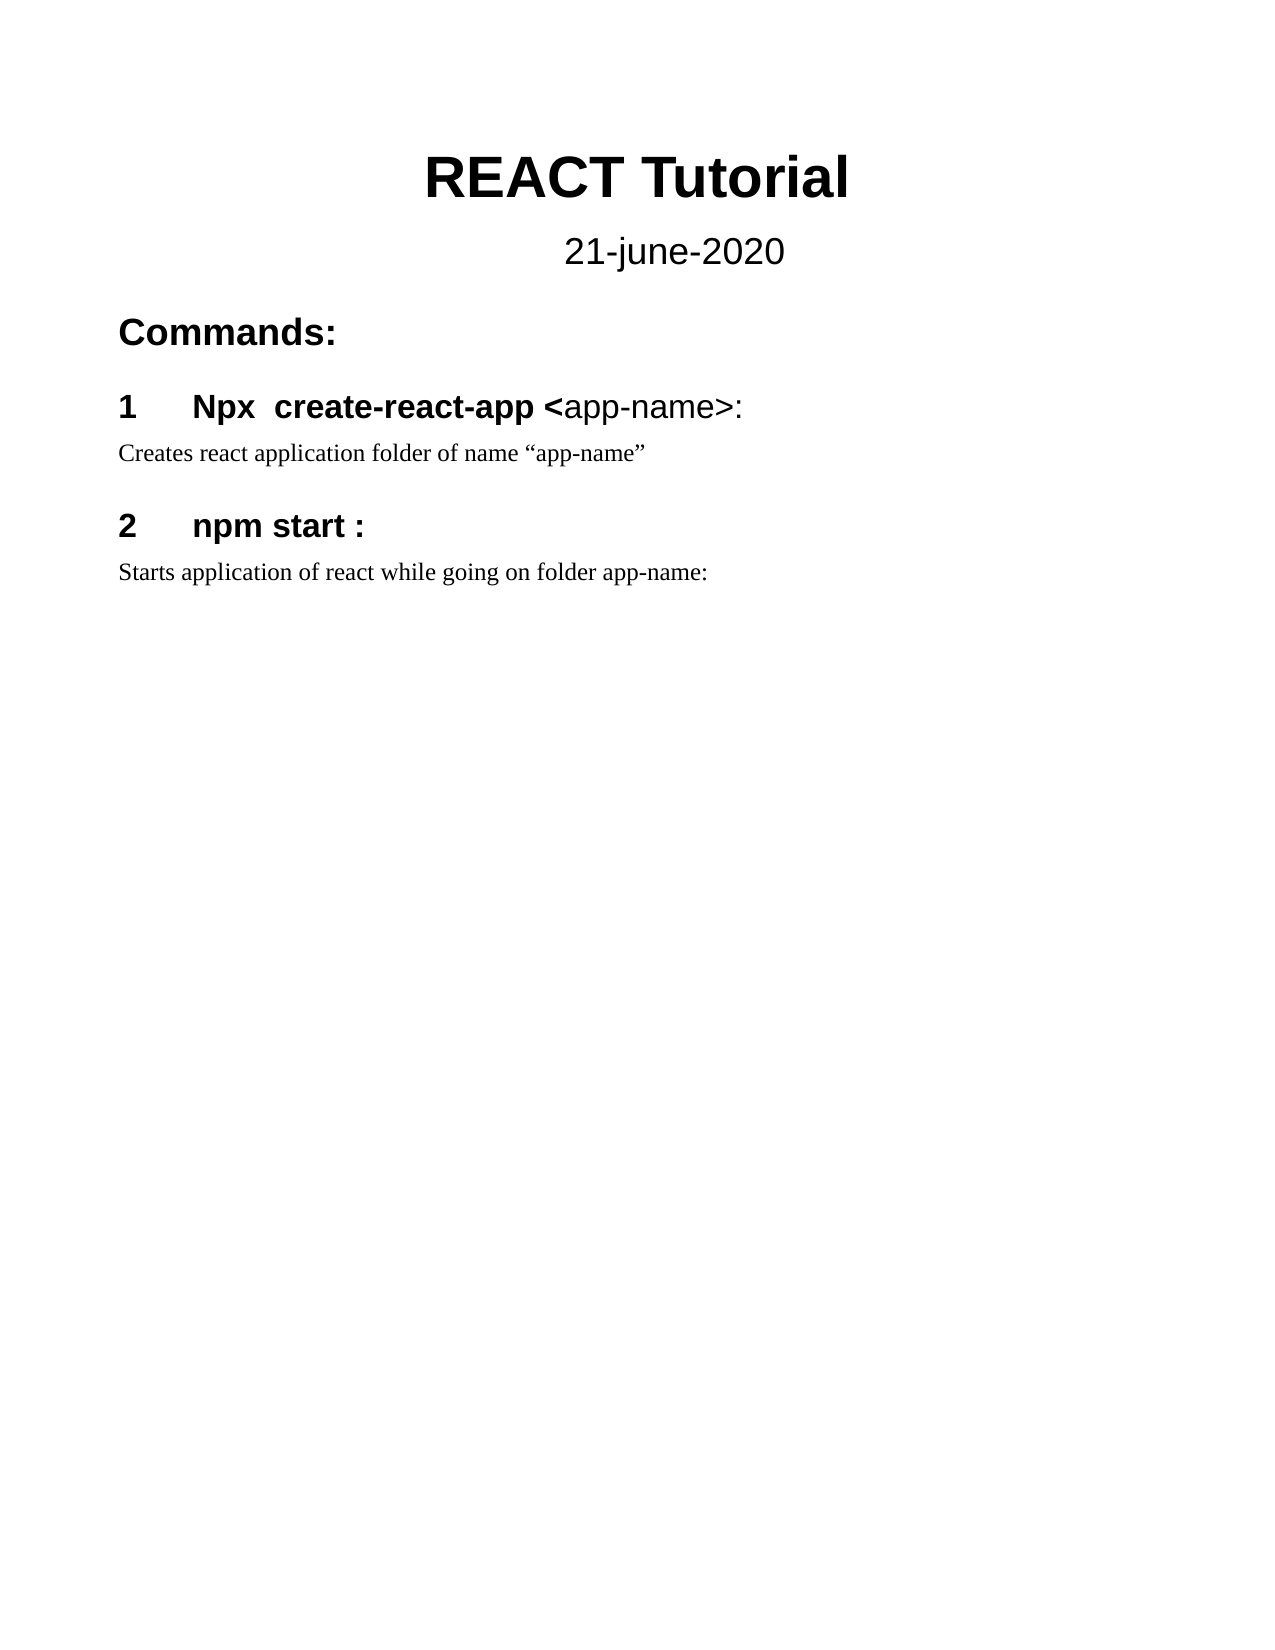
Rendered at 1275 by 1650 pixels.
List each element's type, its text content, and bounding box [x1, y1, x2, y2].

text Starts application of react while going on folder app-name: [118, 557, 1157, 586]
subtitle npm start : [118, 506, 1157, 545]
subtitle Npx create-react-app <app-name>: [118, 387, 1157, 425]
subtitle 21-june-2020 [118, 229, 1157, 272]
title REACT Tutorial [118, 143, 1157, 210]
text Creates react application folder of name “app-name” [118, 438, 1157, 466]
subtitle Commands: [118, 309, 1157, 353]
